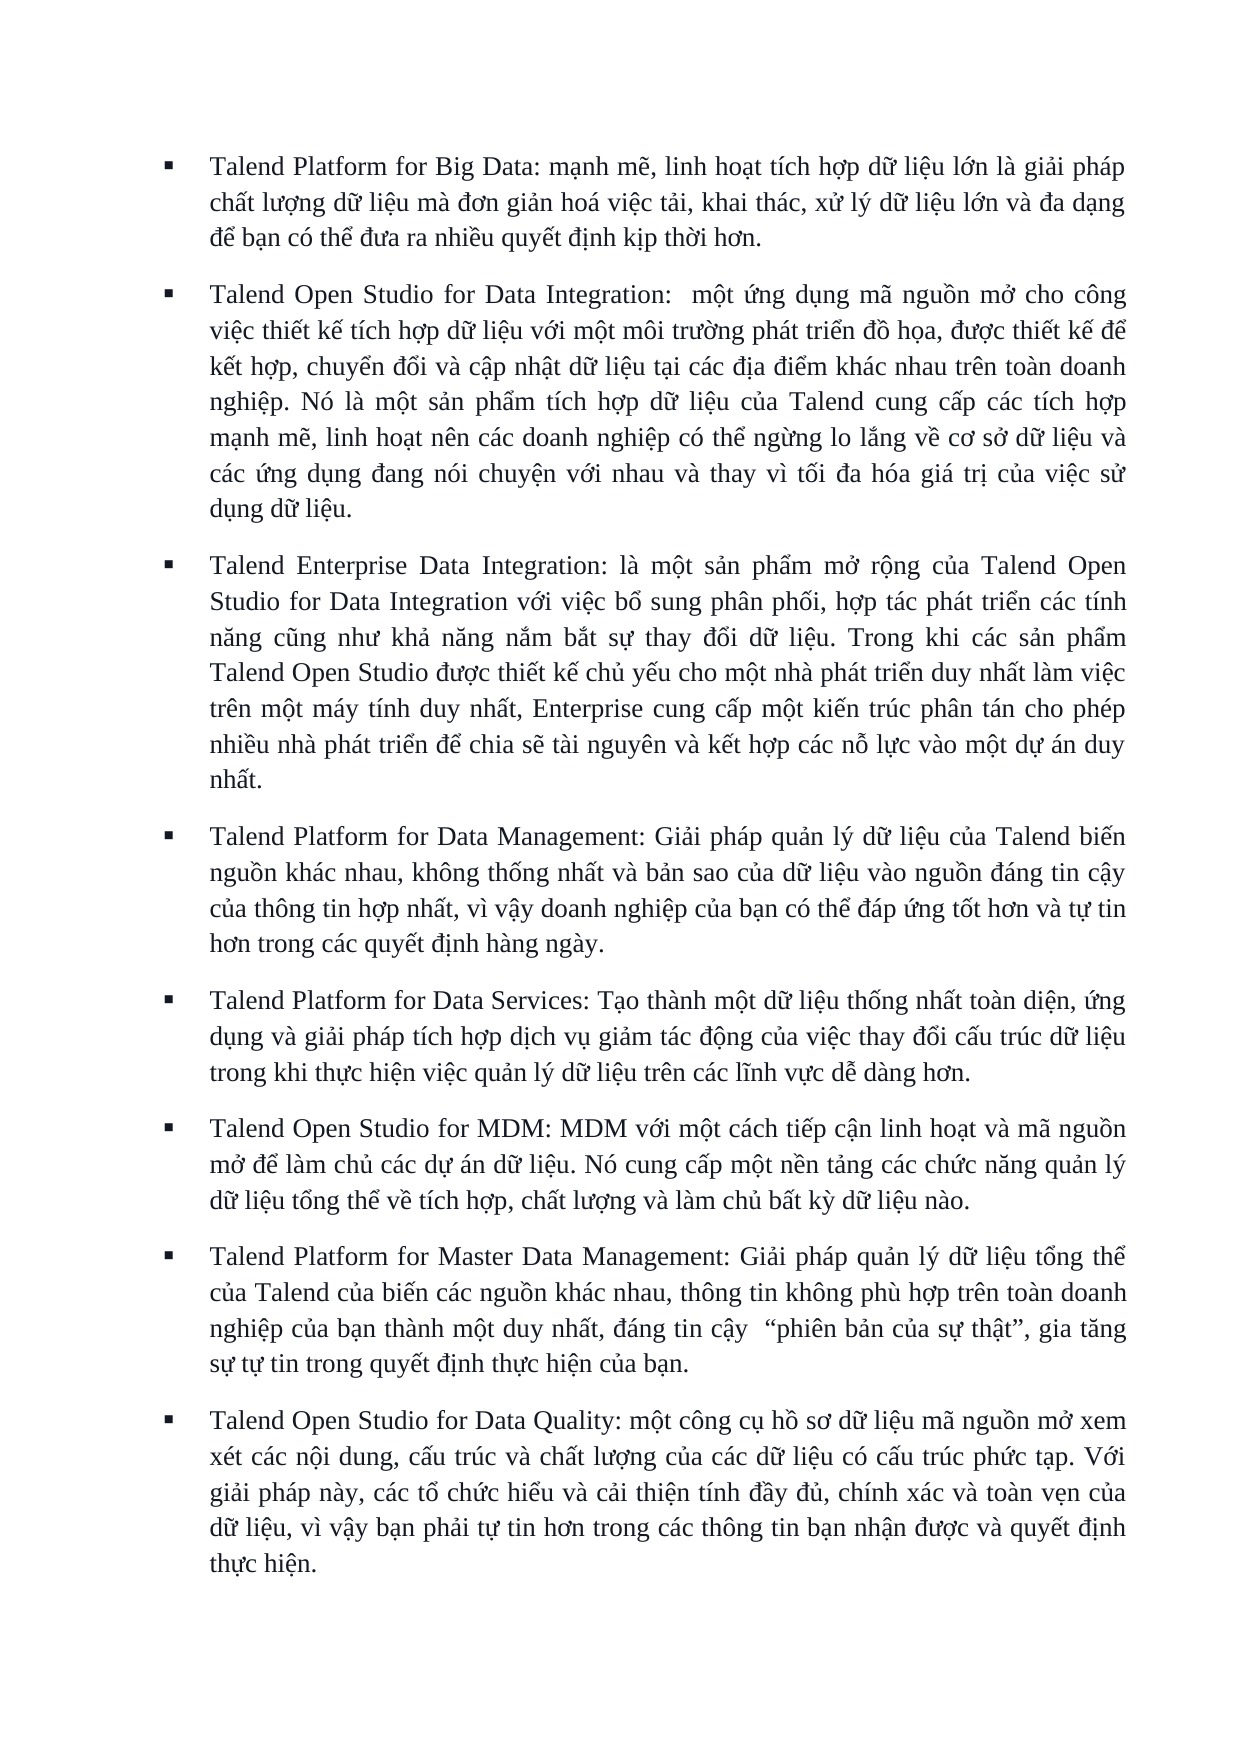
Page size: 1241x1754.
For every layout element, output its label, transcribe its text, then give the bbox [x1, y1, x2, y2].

list Talend Platform for Big Data: mạnh mẽ, linh hoạt tích hợp dữ liệu lớn là giải pháp chất lượng dữ liệu mà đơn giản hoá việc tải, khai thác, xử lý dữ liệu lớn và đa dạng để bạn có thể đưa ra nhiều quyết định kịp thời hơn. [162, 150, 1128, 253]
list Talend Platform for Data Services: Tạo thành một dữ liệu thống nhất toàn diện, ứng dụng và giải pháp tích hợp dịch vụ giảm tác động của việc thay đổi cấu trúc dữ liệu trong khi thực hiện việc quản lý dữ liệu trên các lĩnh vực dễ dàng hơn. [162, 984, 1128, 1087]
list Talend Enterprise Data Integration: là một sản phẩm mở rộng của Talend Open Studio for Data Integration với việc bổ sung phân phối, hợp tác phát triển các tính năng cũng như khả năng nắm bắt sự thay đổi dữ liệu. Trong khi các sản phẩm Talend Open Studio được thiết kế chủ yếu cho một nhà phát triển duy nhất làm việc trên một máy tính duy nhất, Enterprise cung cấp một kiến trúc phân tán cho phép nhiều nhà phát triển để chia sẽ tài nguyên và kết hợp các nỗ lực vào một dự án duy nhất. [162, 549, 1128, 795]
list Talend Open Studio for Data Quality: một công cụ hồ sơ dữ liệu mã nguồn mở xem xét các nội dung, cấu trúc và chất lượng của các dữ liệu có cấu trúc phức tạp. Với giải pháp này, các tổ chức hiểu và cải thiện tính đầy đủ, chính xác và toàn vẹn của dữ liệu, vì vậy bạn phải tự tin hơn trong các thông tin bạn nhận được và quyết định thực hiện. [162, 1404, 1128, 1578]
list Talend Open Studio for Data Integration: một ứng dụng mã nguồn mở cho công việc thiết kế tích hợp dữ liệu với một môi trường phát triển đồ họa, được thiết kế để kết hợp, chuyển đổi và cập nhật dữ liệu tại các địa điểm khác nhau trên toàn doanh nghiệp. Nó là một sản phẩm tích hợp dữ liệu của Talend cung cấp các tích hợp mạnh mẽ, linh hoạt nên các doanh nghiệp có thể ngừng lo lắng về cơ sở dữ liệu và các ứng dụng đang nói chuyện với nhau và thay vì tối đa hóa giá trị của việc sử dụng dữ liệu. [162, 278, 1128, 524]
list Talend Open Studio for MDM: MDM với một cách tiếp cận linh hoạt và mã nguồn mở để làm chủ các dự án dữ liệu. Nó cung cấp một nền tảng các chức năng quản lý dữ liệu tổng thể về tích hợp, chất lượng và làm chủ bất kỳ dữ liệu nào. [162, 1112, 1128, 1215]
list Talend Platform for Master Data Management: Giải pháp quản lý dữ liệu tổng thể của Talend của biến các nguồn khác nhau, thông tin không phù hợp trên toàn doanh nghiệp của bạn thành một duy nhất, đáng tin cậy “phiên bản của sự thật”, gia tăng sự tự tin trong quyết định thực hiện của bạn. [162, 1240, 1128, 1379]
list Talend Platform for Data Management: Giải pháp quản lý dữ liệu của Talend biến nguồn khác nhau, không thống nhất và bản sao của dữ liệu vào nguồn đáng tin cậy của thông tin hợp nhất, vì vậy doanh nghiệp của bạn có thể đáp ứng tốt hơn và tự tin hơn trong các quyết định hàng ngày. [162, 820, 1128, 959]
